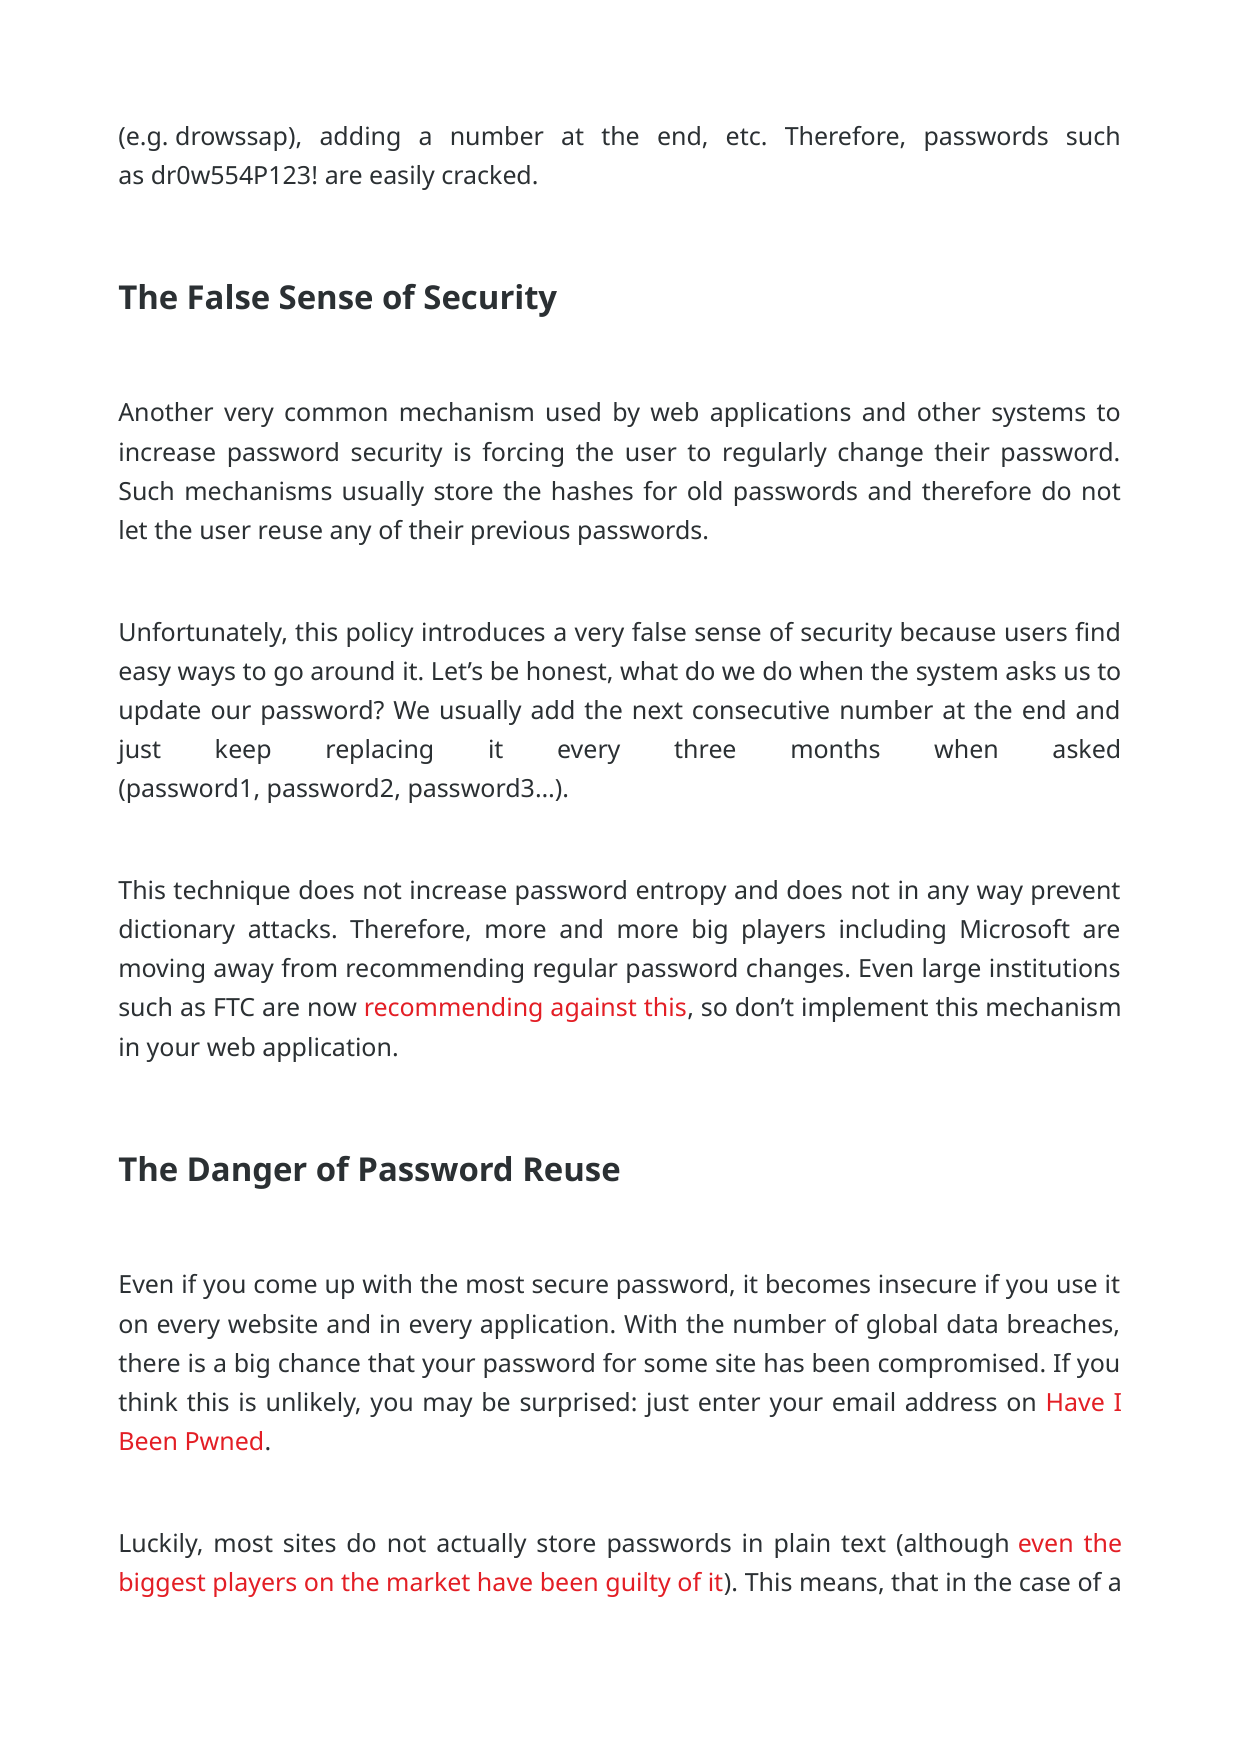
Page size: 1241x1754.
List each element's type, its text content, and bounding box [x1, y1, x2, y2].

text Another very common mechanism used by web applications and other systems to increase password security is forcing the user to regularly change their password. Such mechanisms usually store the hashes for old passwords and therefore do not let the user reuse any of their previous passwords. [118, 395, 1122, 547]
subtitle The False Sense of Security [118, 274, 1122, 319]
text (e.g. drowssap), adding a number at the end, etc. Therefore, passwords such as dr0w554P123! are easily cracked. [118, 118, 1122, 191]
text Luckily, most sites do not actually store passwords in plain text (although even the biggest players on the market have been guilty of it). This means, that in the case of a [118, 1525, 1122, 1599]
subtitle The Danger of Password Reuse [118, 1147, 1122, 1191]
text This technique does not increase password entropy and does not in any way prevent dictionary attacks. Therefore, more and more big players including Microsoft are moving away from recommending regular password changes. Even large institutions such as FTC are now recommending against this, so don’t implement this mechanism in your web application. [118, 873, 1122, 1063]
text Unfortunately, this policy introduces a very false sense of security because users find easy ways to go around it. Let’s be honest, what do we do when the system asks us to update our password? We usually add the next consecutive number at the end and just keep replacing it every three months when asked (password1, password2, password3…). [118, 614, 1122, 805]
text Even if you come up with the most secure password, it becomes insecure if you use it on every website and in every application. With the number of global data breaches, there is a big chance that your password for some site has been compromised. If you think this is unlikely, you may be surprised: just enter your email address on Have I Been Pwned. [118, 1267, 1122, 1458]
